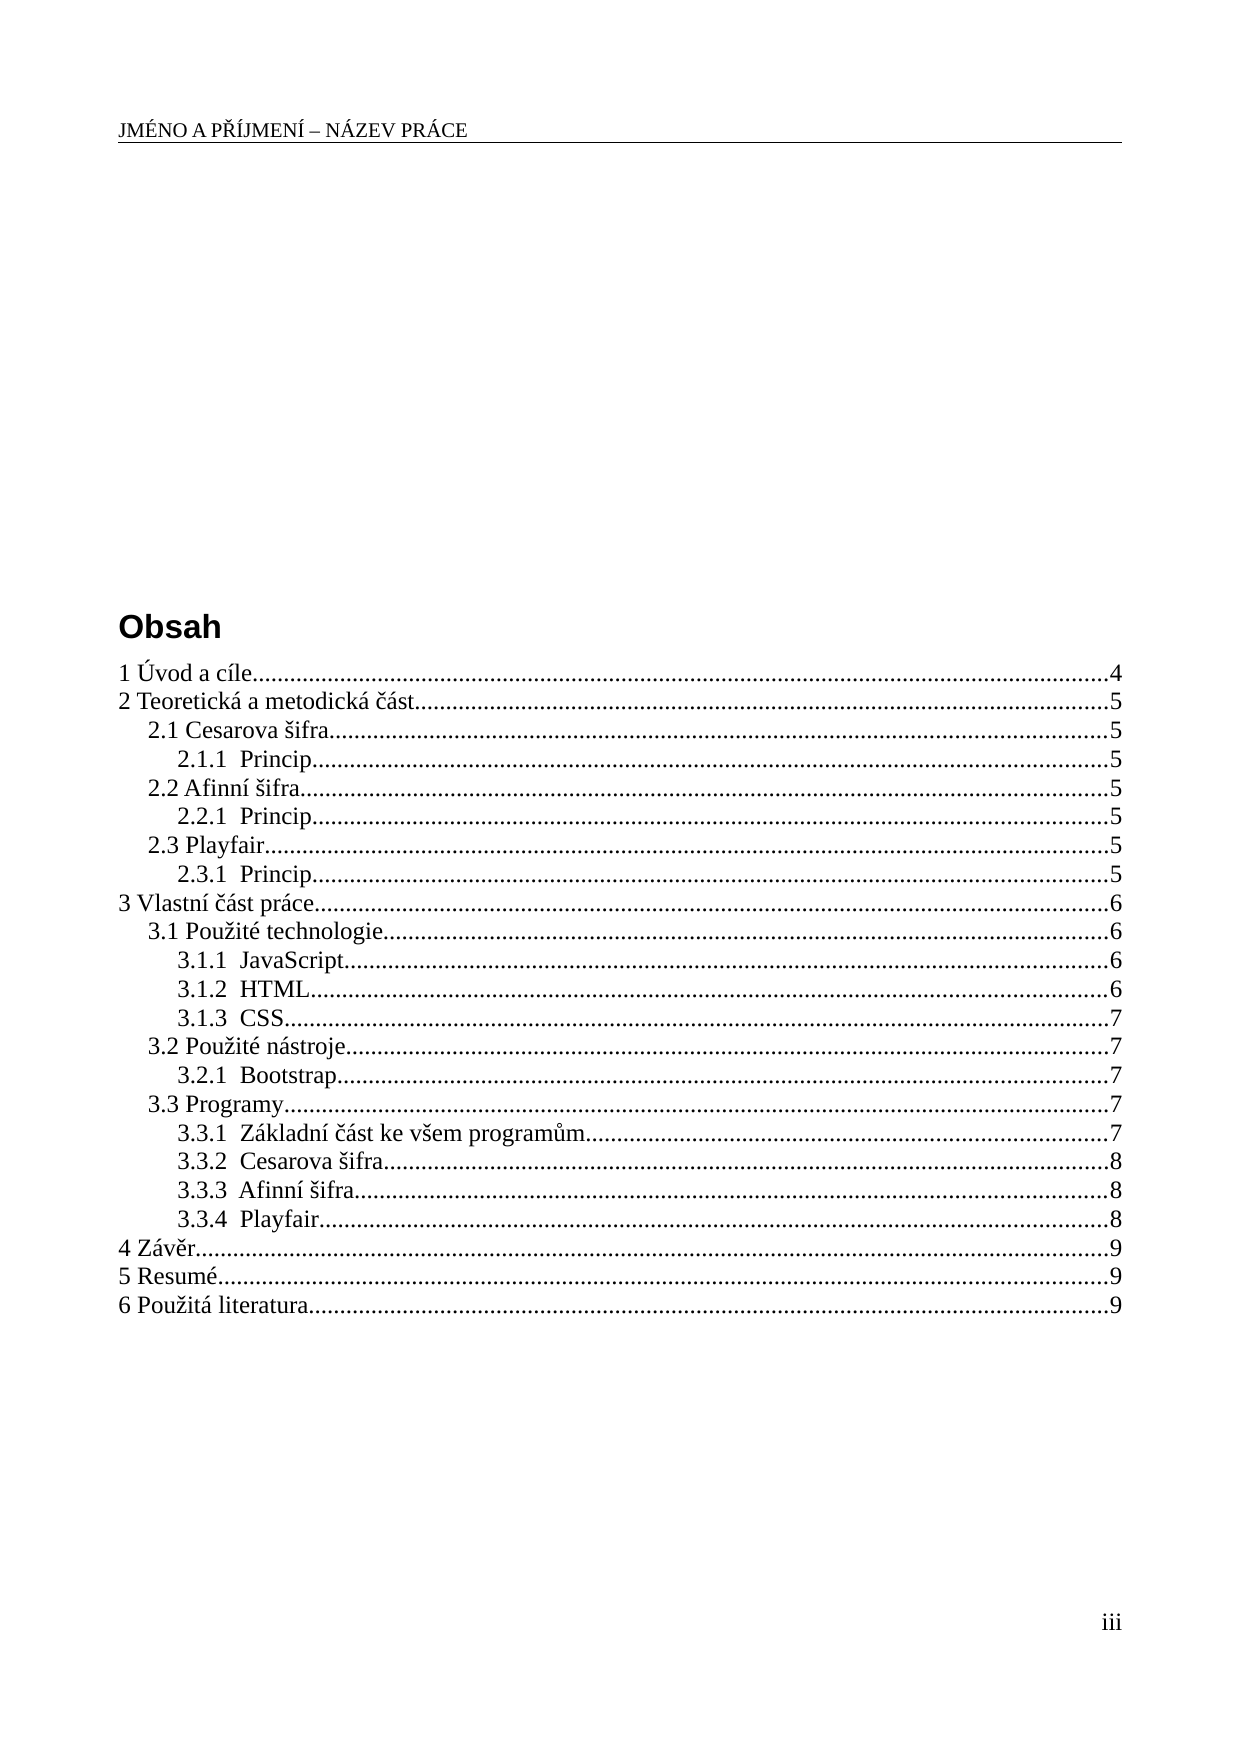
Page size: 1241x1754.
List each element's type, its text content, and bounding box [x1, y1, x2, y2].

text 3.3.1 Základní část ke všem programům 7 [177, 1118, 1122, 1146]
text 6 Použitá literatura 9 [118, 1290, 1122, 1319]
text 3 Vlastní část práce 6 [118, 888, 1122, 916]
text 2 Teoretická a metodická část 5 [118, 686, 1122, 715]
text 3.1.1 JavaScript 6 [177, 945, 1122, 974]
text 2.3 Playfair 5 [148, 830, 1122, 859]
text 3.3.2 Cesarova šifra 8 [177, 1146, 1122, 1175]
text 3.1 Použité technologie 6 [148, 916, 1122, 945]
text 3.3.3 Afinní šifra 8 [177, 1175, 1122, 1204]
text 3.2 Použité nástroje 7 [148, 1031, 1122, 1060]
text 3.1.3 CSS 7 [177, 1003, 1122, 1031]
text 3.2.1 Bootstrap 7 [177, 1060, 1122, 1089]
text 2.2 Afinní šifra 5 [148, 773, 1122, 801]
text 2.2.1 Princip 5 [177, 801, 1122, 830]
text 3.3 Programy 7 [148, 1089, 1122, 1118]
text 2.3.1 Princip 5 [177, 859, 1122, 888]
text 2.1.1 Princip 5 [177, 744, 1122, 773]
text 1 Úvod a cíle 4 [118, 658, 1122, 686]
text 5 Resumé 9 [118, 1261, 1122, 1290]
text 2.1 Cesarova šifra 5 [148, 715, 1122, 744]
subtitle Obsah [118, 607, 1122, 645]
text 3.1.2 HTML 6 [177, 974, 1122, 1003]
text 4 Závěr 9 [118, 1233, 1122, 1261]
text 3.3.4 Playfair 8 [177, 1204, 1122, 1233]
